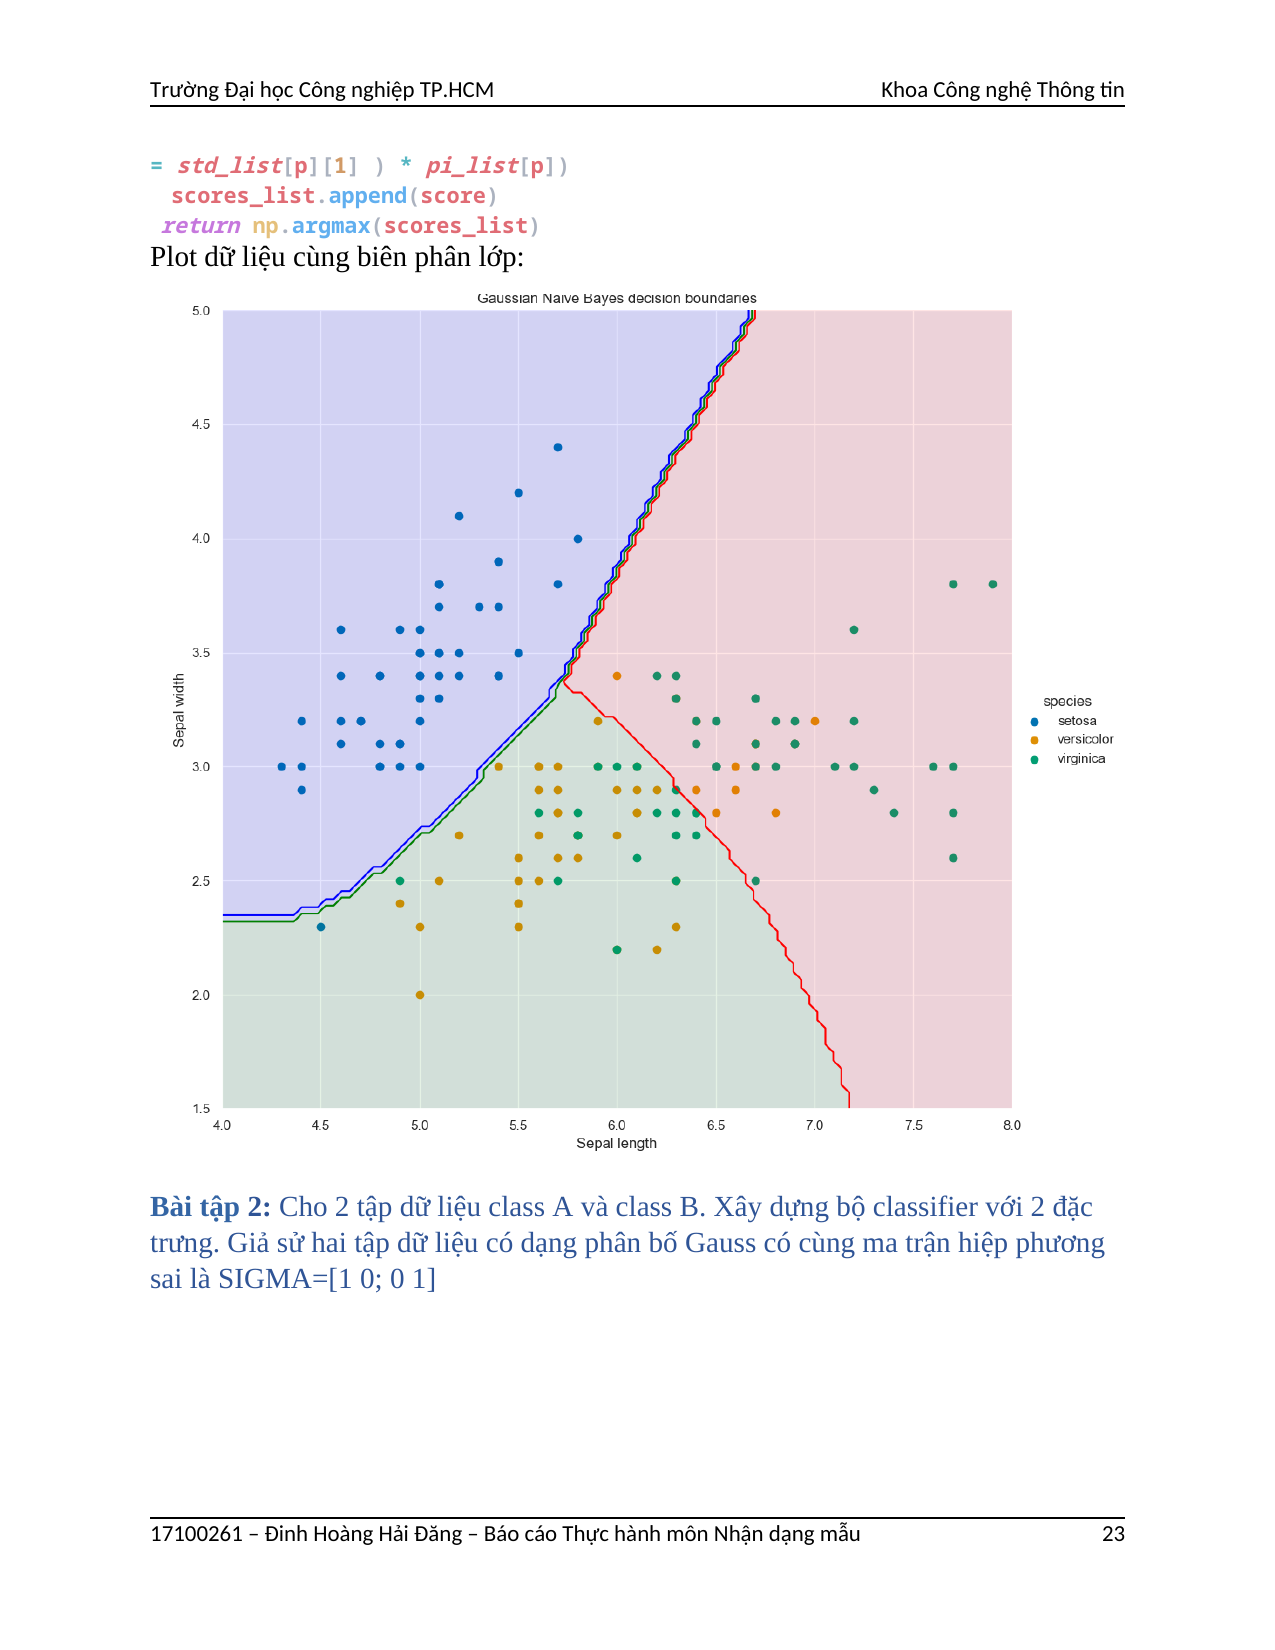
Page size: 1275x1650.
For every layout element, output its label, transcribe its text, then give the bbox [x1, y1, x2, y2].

subtitle Bài tập 2: Cho 2 tập dữ liệu class A và class B. Xây dựng bộ classifier với 2 đặc trưng. Giả sử hai tập dữ liệu có dạng phân bố Gauss có cùng ma trận hiệp phương sai là SIGMA=[1 0; 0 1] [150, 1166, 1125, 1295]
picture [150, 294, 1125, 1166]
table_header = std_list[p][1] ) * pi_list[p]) scores_list.append(score) return np.argmax(scores_list) [150, 150, 1125, 239]
text Plot dữ liệu cùng biên phân lớp: [150, 239, 1125, 273]
